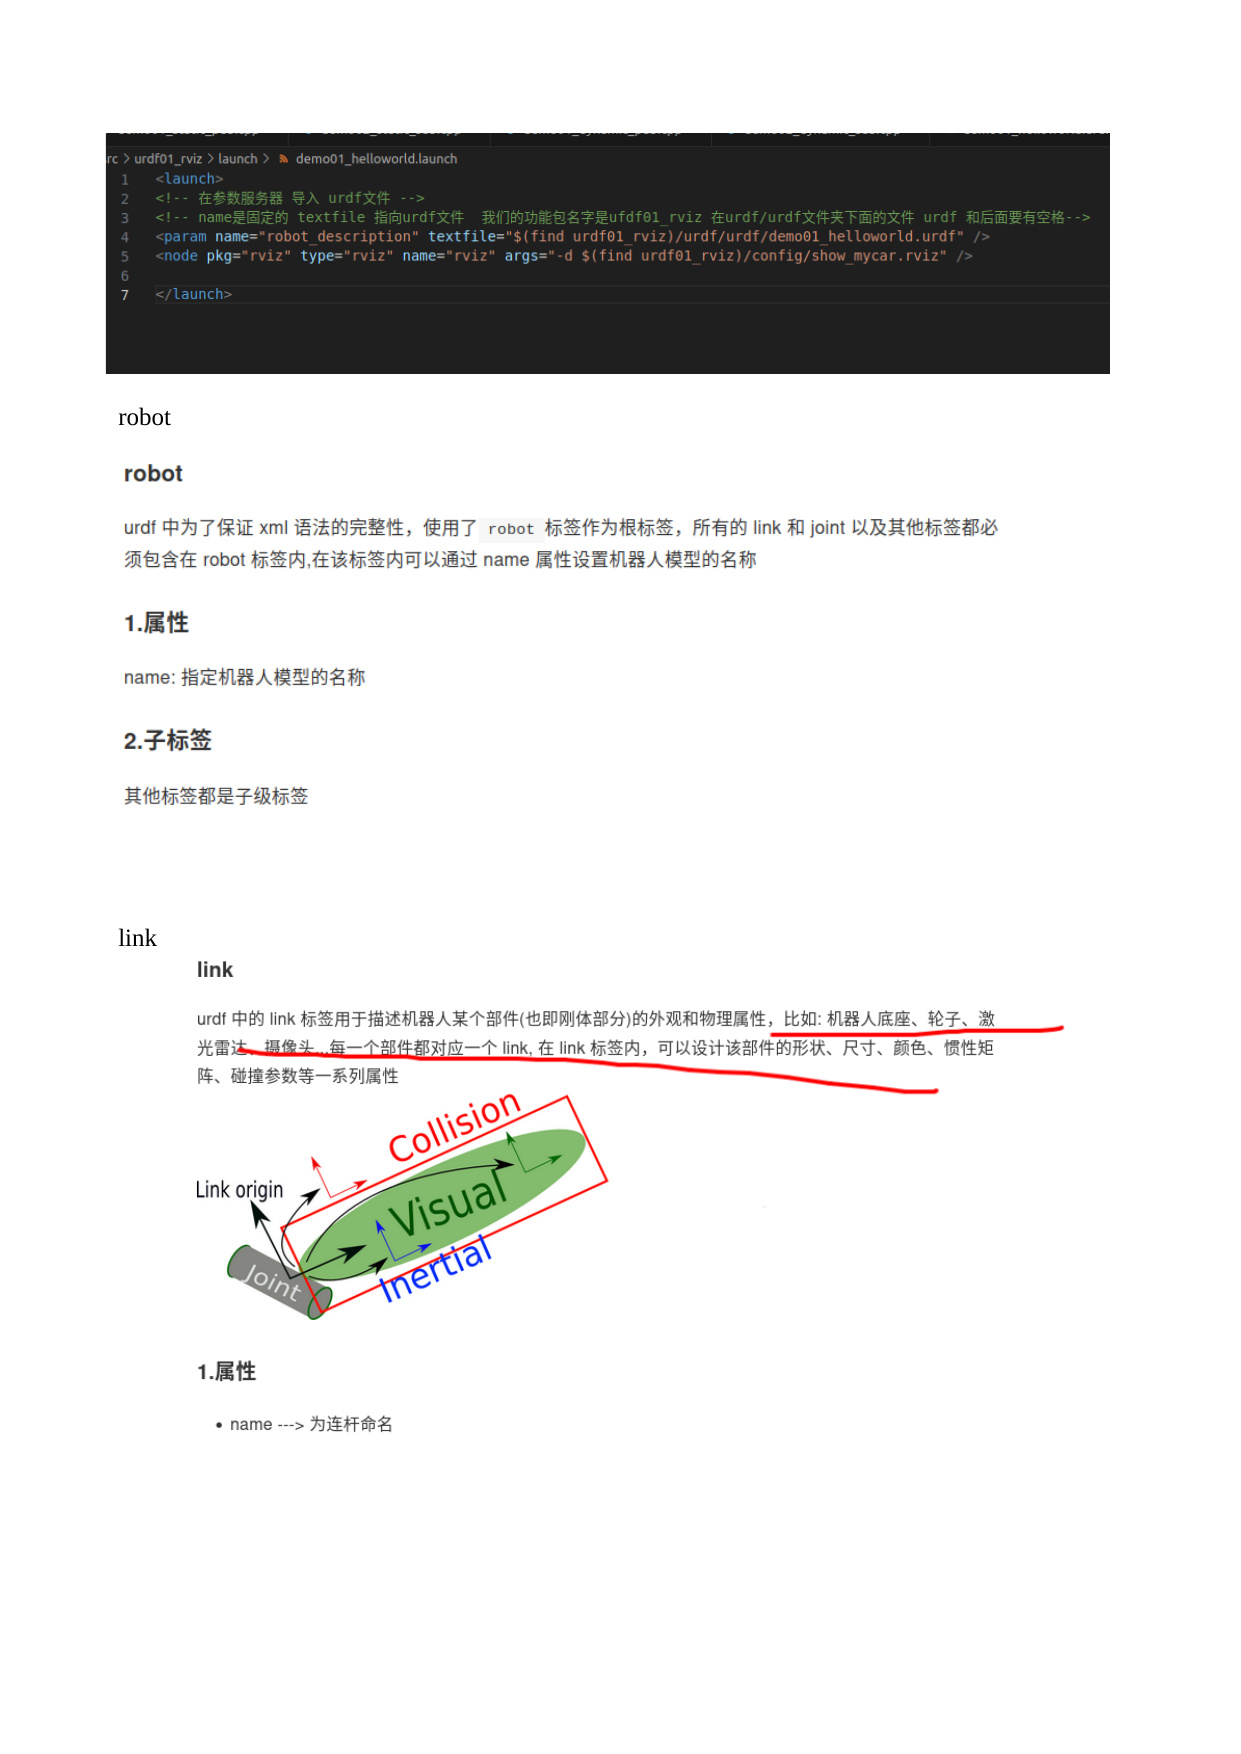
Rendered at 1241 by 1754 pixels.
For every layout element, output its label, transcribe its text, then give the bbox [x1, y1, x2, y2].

picture [118, 951, 1123, 1455]
picture [105, 133, 1110, 374]
text robot [118, 402, 1122, 431]
picture [92, 438, 1097, 837]
text link [118, 923, 1122, 951]
